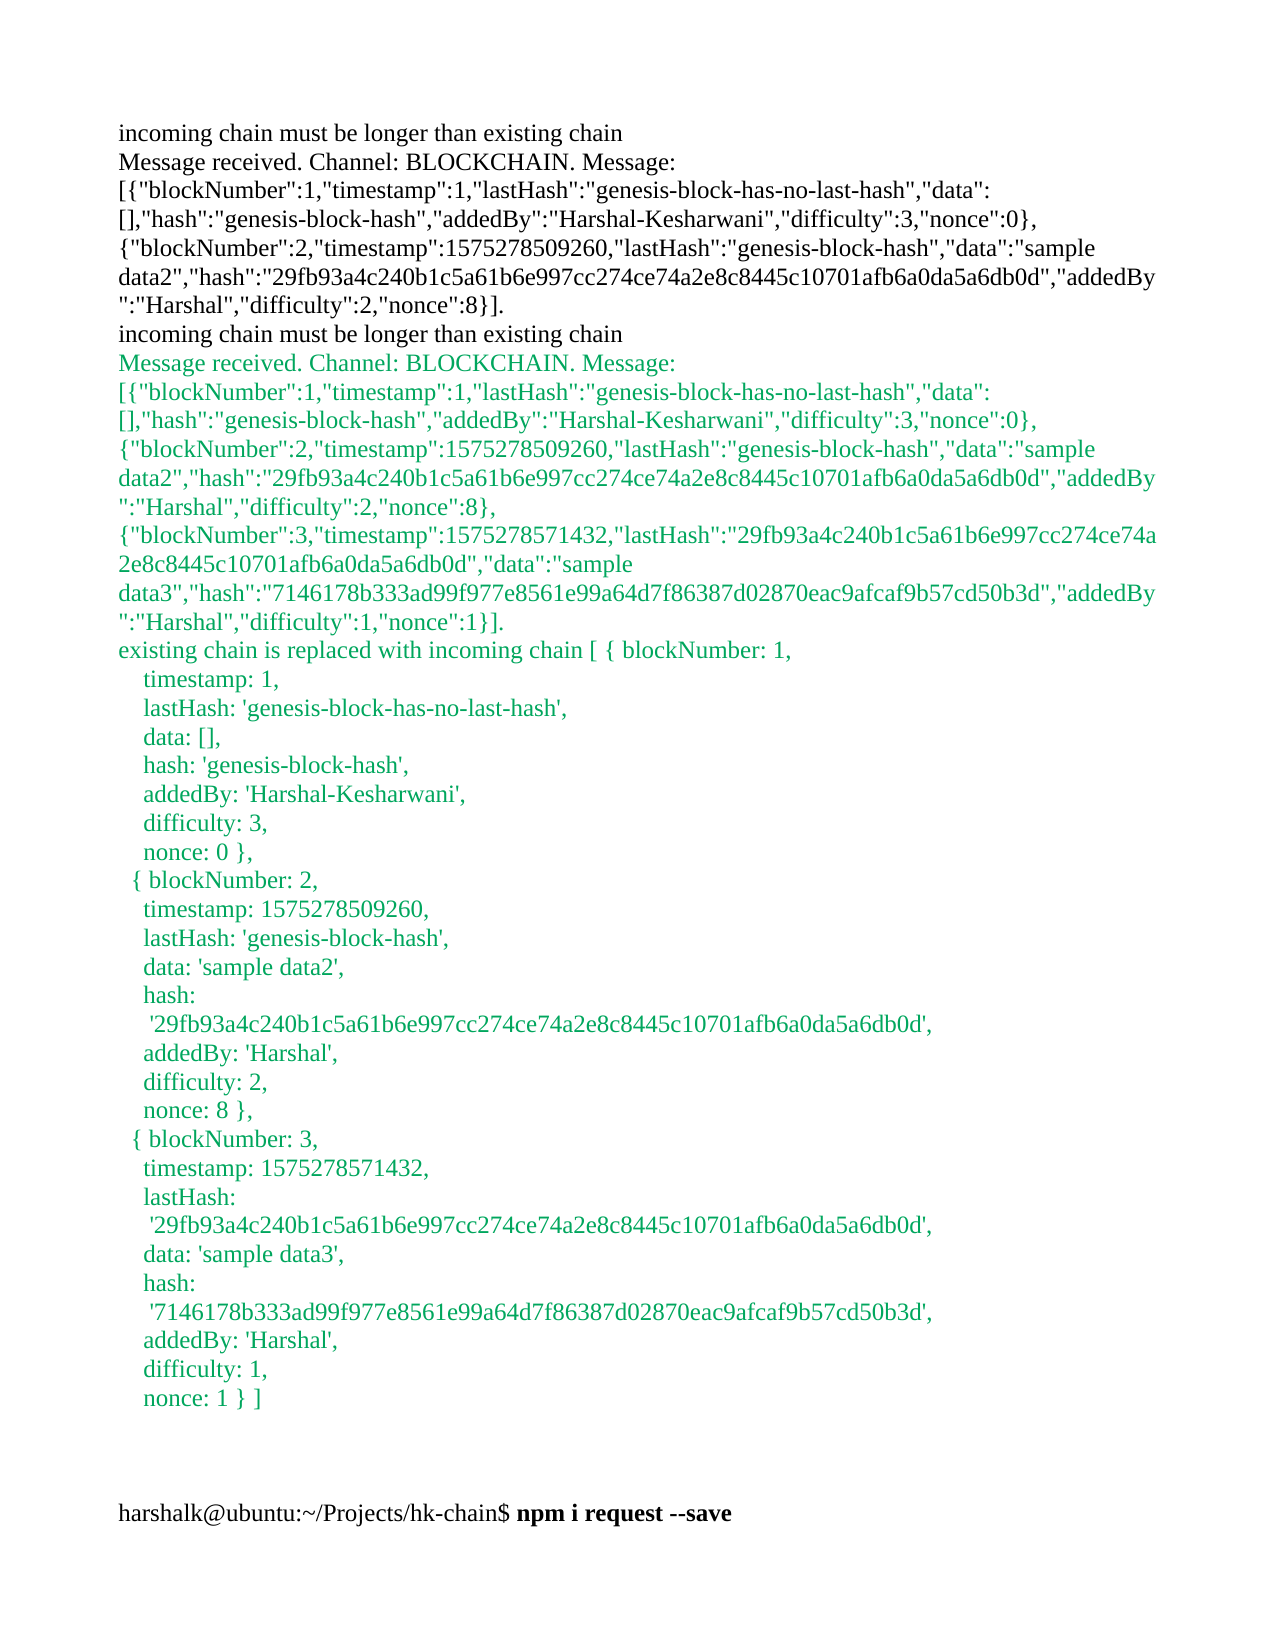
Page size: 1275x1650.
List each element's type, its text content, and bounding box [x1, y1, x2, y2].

text difficulty: 2, [118, 1067, 1157, 1096]
text addedBy: 'Harshal', [118, 1326, 1157, 1354]
text data: 'sample data2', [118, 952, 1157, 981]
text addedBy: 'Harshal-Kesharwani', [118, 779, 1157, 808]
text timestamp: 1575278571432, [118, 1153, 1157, 1182]
text incoming chain must be longer than existing chain [118, 319, 1157, 348]
text incoming chain must be longer than existing chain [118, 118, 1157, 147]
text timestamp: 1575278509260, [118, 894, 1157, 923]
text lastHash: 'genesis-block-has-no-last-hash', [118, 693, 1157, 722]
text difficulty: 1, [118, 1354, 1157, 1383]
text nonce: 8 }, [118, 1096, 1157, 1124]
text hash: 'genesis-block-hash', [118, 751, 1157, 779]
text timestamp: 1, [118, 664, 1157, 693]
text nonce: 1 } ] [118, 1383, 1157, 1412]
text addedBy: 'Harshal', [118, 1038, 1157, 1067]
text lastHash: 'genesis-block-hash', [118, 923, 1157, 952]
text data: [], [118, 722, 1157, 751]
text '7146178b333ad99f977e8561e99a64d7f86387d02870eac9afcaf9b57cd50b3d', [118, 1297, 1157, 1326]
text lastHash: [118, 1182, 1157, 1211]
text difficulty: 3, [118, 808, 1157, 837]
text '29fb93a4c240b1c5a61b6e997cc274ce74a2e8c8445c10701afb6a0da5a6db0d', [118, 1009, 1157, 1038]
text nonce: 0 }, [118, 837, 1157, 866]
text existing chain is replaced with incoming chain [ { blockNumber: 1, [118, 636, 1157, 664]
text { blockNumber: 2, [118, 866, 1157, 894]
text hash: [118, 1268, 1157, 1297]
text hash: [118, 981, 1157, 1009]
text harshalk@ubuntu:~/Projects/hk-chain$ npm i request --save [118, 1498, 1157, 1527]
text Message received. Channel: BLOCKCHAIN. Message: [{"blockNumber":1,"timestamp":1,"lastHash":"genesis-block-has-no-last-hash","data":[],"hash":"genesis-block-hash","addedBy":"Harshal-Kesharwani","difficulty":3,"nonce":0},{"blockNumber":2,"timestamp":1575278509260,"lastHash":"genesis-block-hash","data":"sample data2","hash":"29fb93a4c240b1c5a61b6e997cc274ce74a2e8c8445c10701afb6a0da5a6db0d","addedBy":"Harshal","difficulty":2,"nonce":8},{"blockNumber":3,"timestamp":1575278571432,"lastHash":"29fb93a4c240b1c5a61b6e997cc274ce74a2e8c8445c10701afb6a0da5a6db0d","data":"sample data3","hash":"7146178b333ad99f977e8561e99a64d7f86387d02870eac9afcaf9b57cd50b3d","addedBy":"Harshal","difficulty":1,"nonce":1}]. [118, 348, 1157, 636]
text { blockNumber: 3, [118, 1124, 1157, 1153]
text data: 'sample data3', [118, 1239, 1157, 1268]
text Message received. Channel: BLOCKCHAIN. Message: [{"blockNumber":1,"timestamp":1,"lastHash":"genesis-block-has-no-last-hash","data":[],"hash":"genesis-block-hash","addedBy":"Harshal-Kesharwani","difficulty":3,"nonce":0},{"blockNumber":2,"timestamp":1575278509260,"lastHash":"genesis-block-hash","data":"sample data2","hash":"29fb93a4c240b1c5a61b6e997cc274ce74a2e8c8445c10701afb6a0da5a6db0d","addedBy":"Harshal","difficulty":2,"nonce":8}]. [118, 147, 1157, 319]
text '29fb93a4c240b1c5a61b6e997cc274ce74a2e8c8445c10701afb6a0da5a6db0d', [118, 1211, 1157, 1239]
